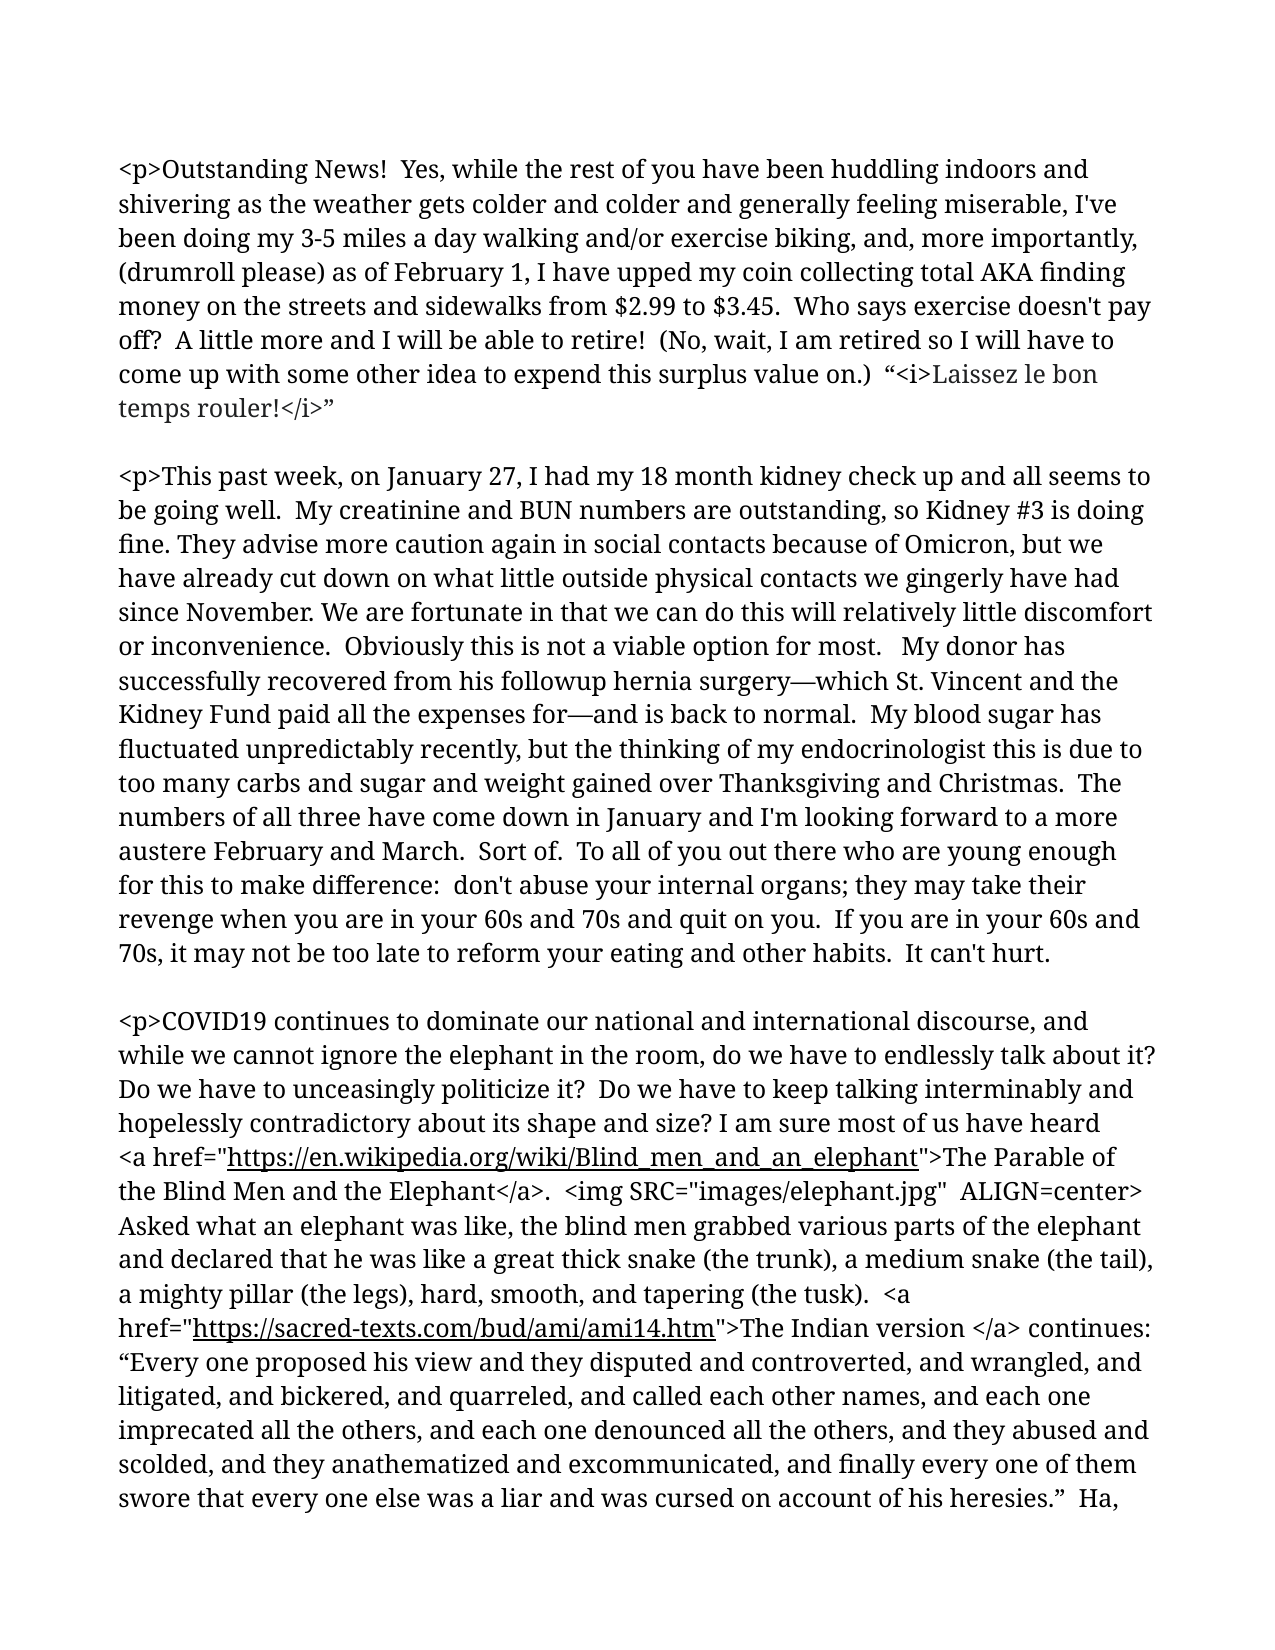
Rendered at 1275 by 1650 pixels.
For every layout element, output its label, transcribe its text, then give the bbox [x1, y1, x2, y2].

text <p>COVID19 continues to dominate our national and international discourse, and while we cannot ignore the elephant in the room, do we have to endlessly talk about it? Do we have to unceasingly politicize it? Do we have to keep talking interminably and hopelessly contradictory about its shape and size? I am sure most of us have heard [118, 1004, 1157, 1140]
text <p>Outstanding News! Yes, while the rest of you have been huddling indoors and shivering as the weather gets colder and colder and generally feeling miserable, I've been doing my 3-5 miles a day walking and/or exercise biking, and, more importantly, (drumroll please) as of February 1, I have upped my coin collecting total AKA finding money on the streets and sidewalks from $2.99 to $3.45. Who says exercise doesn't pay off? A little more and I will be able to retire! (No, wait, I am retired so I will have to come up with some other idea to expend this surplus value on.) “<i>Laissez le bon temps rouler!</i>” [118, 152, 1157, 425]
text <a href="https://en.wikipedia.org/wiki/Blind_men_and_an_elephant">The Parable of the Blind Men and the Elephant</a>. <img SRC="images/elephant.jpg" ALIGN=center> Asked what an elephant was like, the blind men grabbed various parts of the elephant and declared that he was like a great thick snake (the trunk), a medium snake (the tail), a mighty pillar (the legs), hard, smooth, and tapering (the tusk). <a href="https://sacred-texts.com/bud/ami/ami14.htm">The Indian version </a> continues: “Every one proposed his view and they disputed and controverted, and wrangled, and litigated, and bickered, and quarreled, and called each other names, and each one imprecated all the others, and each one denounced all the others, and they abused and scolded, and they anathematized and excommunicated, and finally every one of them swore that every one else was a liar and was cursed on account of his heresies.” Ha, [118, 1140, 1157, 1515]
text <p>This past week, on January 27, I had my 18 month kidney check up and all seems to be going well. My creatinine and BUN numbers are outstanding, so Kidney #3 is doing fine. They advise more caution again in social contacts because of Omicron, but we have already cut down on what little outside physical contacts we gingerly have had since November. We are fortunate in that we can do this will relatively little discomfort or inconvenience. Obviously this is not a viable option for most. My donor has successfully recovered from his followup hernia surgery—which St. Vincent and the Kidney Fund paid all the expenses for—and is back to normal. My blood sugar has fluctuated unpredictably recently, but the thinking of my endocrinologist this is due to too many carbs and sugar and weight gained over Thanksgiving and Christmas. The numbers of all three have come down in January and I'm looking forward to a more austere February and March. Sort of. To all of you out there who are young enough for this to make difference: don't abuse your internal organs; they may take their revenge when you are in your 60s and 70s and quit on you. If you are in your 60s and 70s, it may not be too late to reform your eating and other habits. It can't hurt. [118, 459, 1157, 970]
